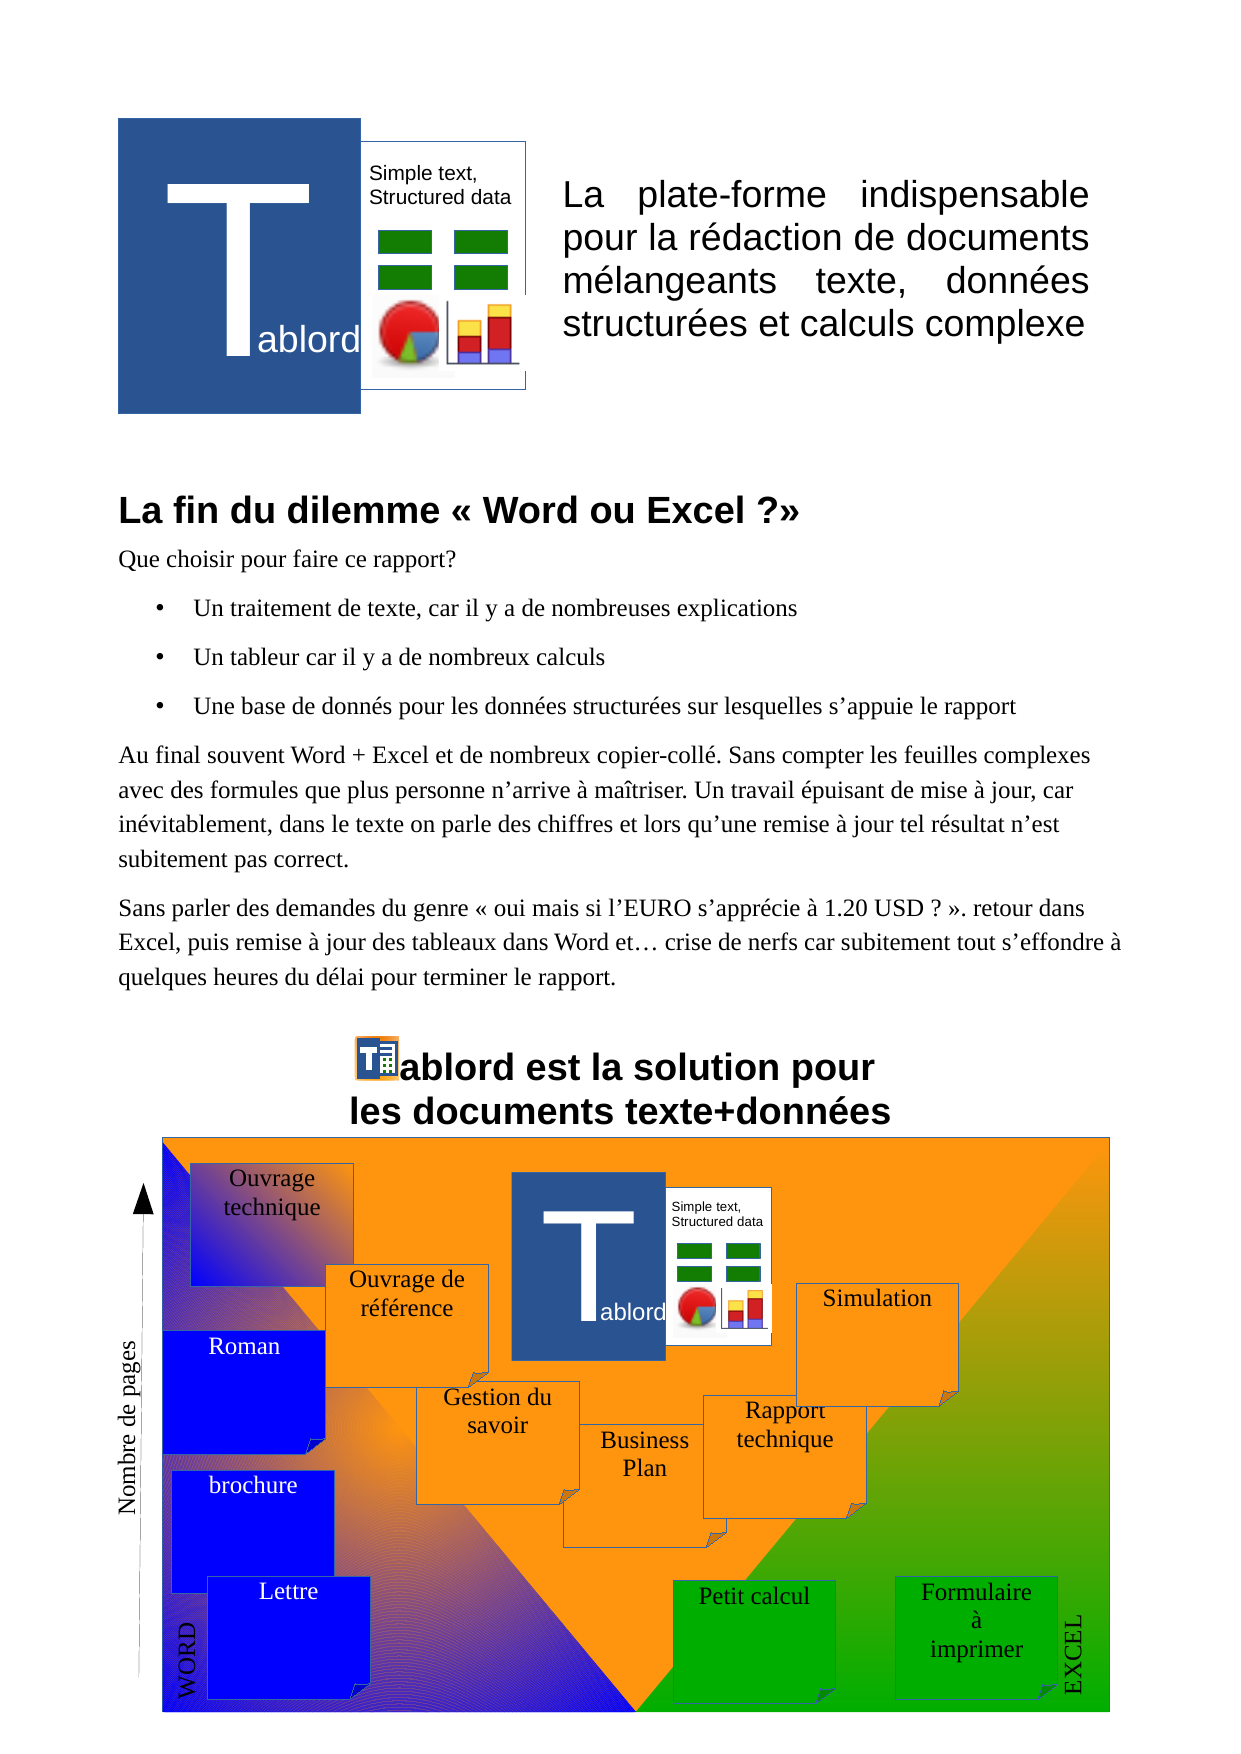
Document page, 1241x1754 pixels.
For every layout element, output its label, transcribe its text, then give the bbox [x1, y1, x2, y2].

list Un traitement de texte, car il y a de nombreuses explications [156, 593, 1122, 622]
text Au final souvent Word + Excel et de nombreux copier-collé. Sans compter les feuilles complexes avec des formules que plus personne n’arrive à maîtriser. Un travail épuisant de mise à jour, car inévitablement, dans le texte on parle des chiffres et lors qu’une remise à jour tel résultat n’est subitement pas correct. [118, 741, 1122, 873]
text Que choisir pour faire ce rapport? [118, 544, 1122, 573]
list Un tableur car il y a de nombreux calculs [156, 642, 1122, 671]
picture [372, 295, 526, 378]
subtitle La fin du dilemme « Word ou Excel ?» [118, 488, 1122, 532]
picture [354, 1036, 400, 1081]
list Une base de donnés pour les données structurées sur lesquelles s’appuie le rapport [156, 691, 1122, 720]
subtitle ablord est la solution pour les documents texte+données [118, 1036, 1122, 1132]
text Sans parler des demandes du genre « oui mais si l’EURO s’apprécie à 1.20 USD ? ». retour dans Excel, puis remise à jour des tableaux dans Word et… crise de nerfs car subitement tout s’effondre à quelques heures du délai pour terminer le rapport. [118, 893, 1122, 991]
